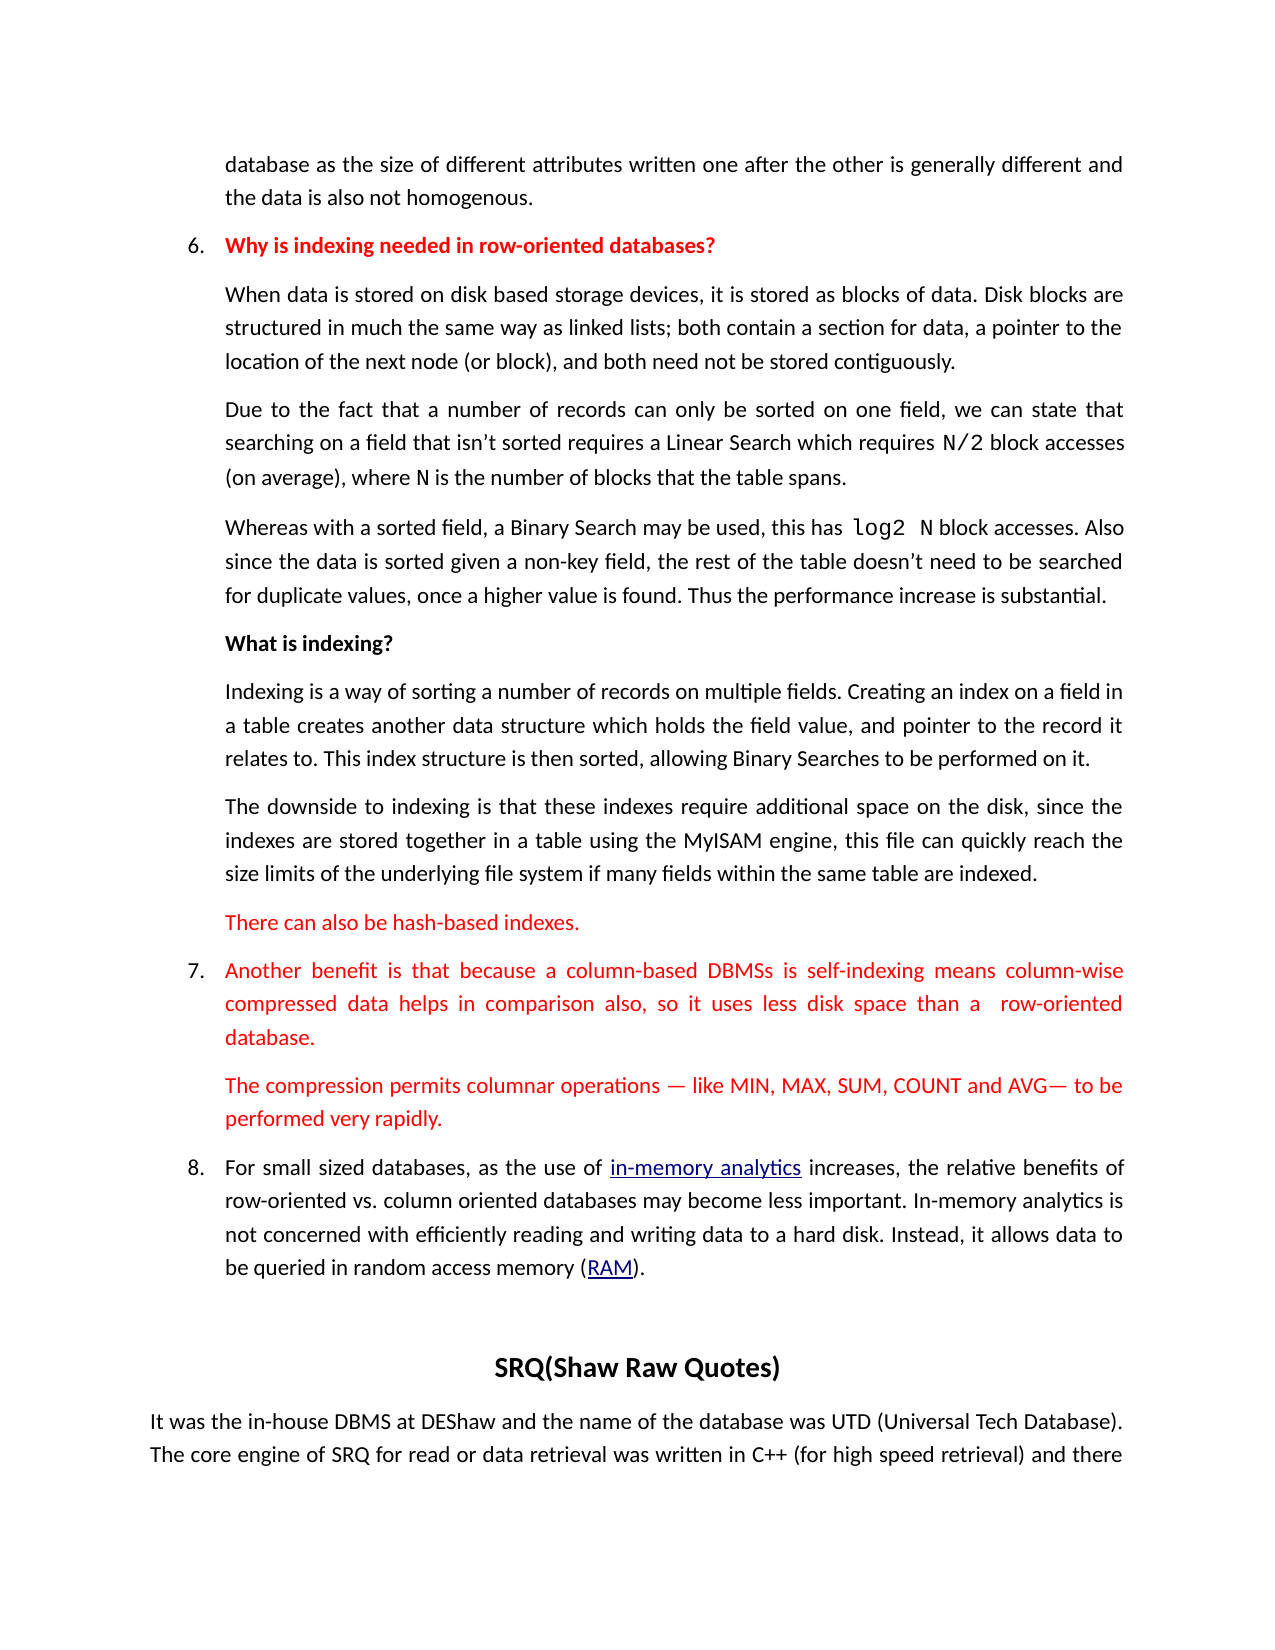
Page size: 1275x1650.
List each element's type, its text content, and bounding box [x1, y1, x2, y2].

list database as the size of different attributes written one after the other is generally different and the data is also not homogenous. [187, 150, 1125, 212]
list When data is stored on disk based storage devices, it is stored as blocks of data. Disk blocks are structured in much the same way as linked lists; both contain a section for data, a pointer to the location of the next node (or block), and both need not be stored contiguously. [187, 280, 1125, 375]
list Whereas with a sorted field, a Binary Search may be used, this has log2 N block accesses. Also since the data is sorted given a non-key field, the rest of the table doesn’t need to be searched for duplicate values, once a higher value is found. Thus the performance increase is substantial. [187, 513, 1125, 609]
list For small sized databases, as the use of in-memory analytics increases, the relative benefits of row-oriented vs. column oriented databases may become less important. In-memory analytics is not concerned with efficiently reading and writing data to a hard disk. Instead, it allows data to be queried in random access memory (RAM). [187, 1153, 1125, 1281]
text It was the in-house DBMS at DEShaw and the name of the database was UTD (Universal Tech Database). The core engine of SRQ for read or data retrieval was written in C++ (for high speed retrieval) and there [150, 1407, 1125, 1468]
list The compression permits columnar operations — like MIN, MAX, SUM, COUNT and AVG— to be performed very rapidly. [187, 1071, 1125, 1133]
list Another benefit is that because a column-based DBMSs is self-indexing means column-wise compressed data helps in comparison also, so it uses less disk space than a row-oriented database. [187, 956, 1125, 1051]
list Why is indexing needed in row-oriented databases? [187, 232, 1125, 260]
text SRQ(Shaw Raw Quotes) [150, 1349, 1125, 1385]
list Indexing is a way of sorting a number of records on multiple fields. Creating an index on a field in a table creates another data structure which holds the field value, and pointer to the record it relates to. This index structure is then sorted, allowing Binary Searches to be performed on it. [187, 677, 1125, 772]
list There can also be hash-based indexes. [187, 908, 1125, 936]
list The downside to indexing is that these indexes require additional space on the disk, since the indexes are stored together in a table using the MyISAM engine, this file can quickly reach the size limits of the underlying file system if many fields within the same table are indexed. [187, 792, 1125, 888]
list What is indexing? [187, 629, 1125, 657]
list Due to the fact that a number of records can only be sorted on one field, we can state that searching on a field that isn’t sorted requires a Linear Search which requires N/2 block accesses (on average), where N is the number of blocks that the table spans. [187, 395, 1125, 492]
